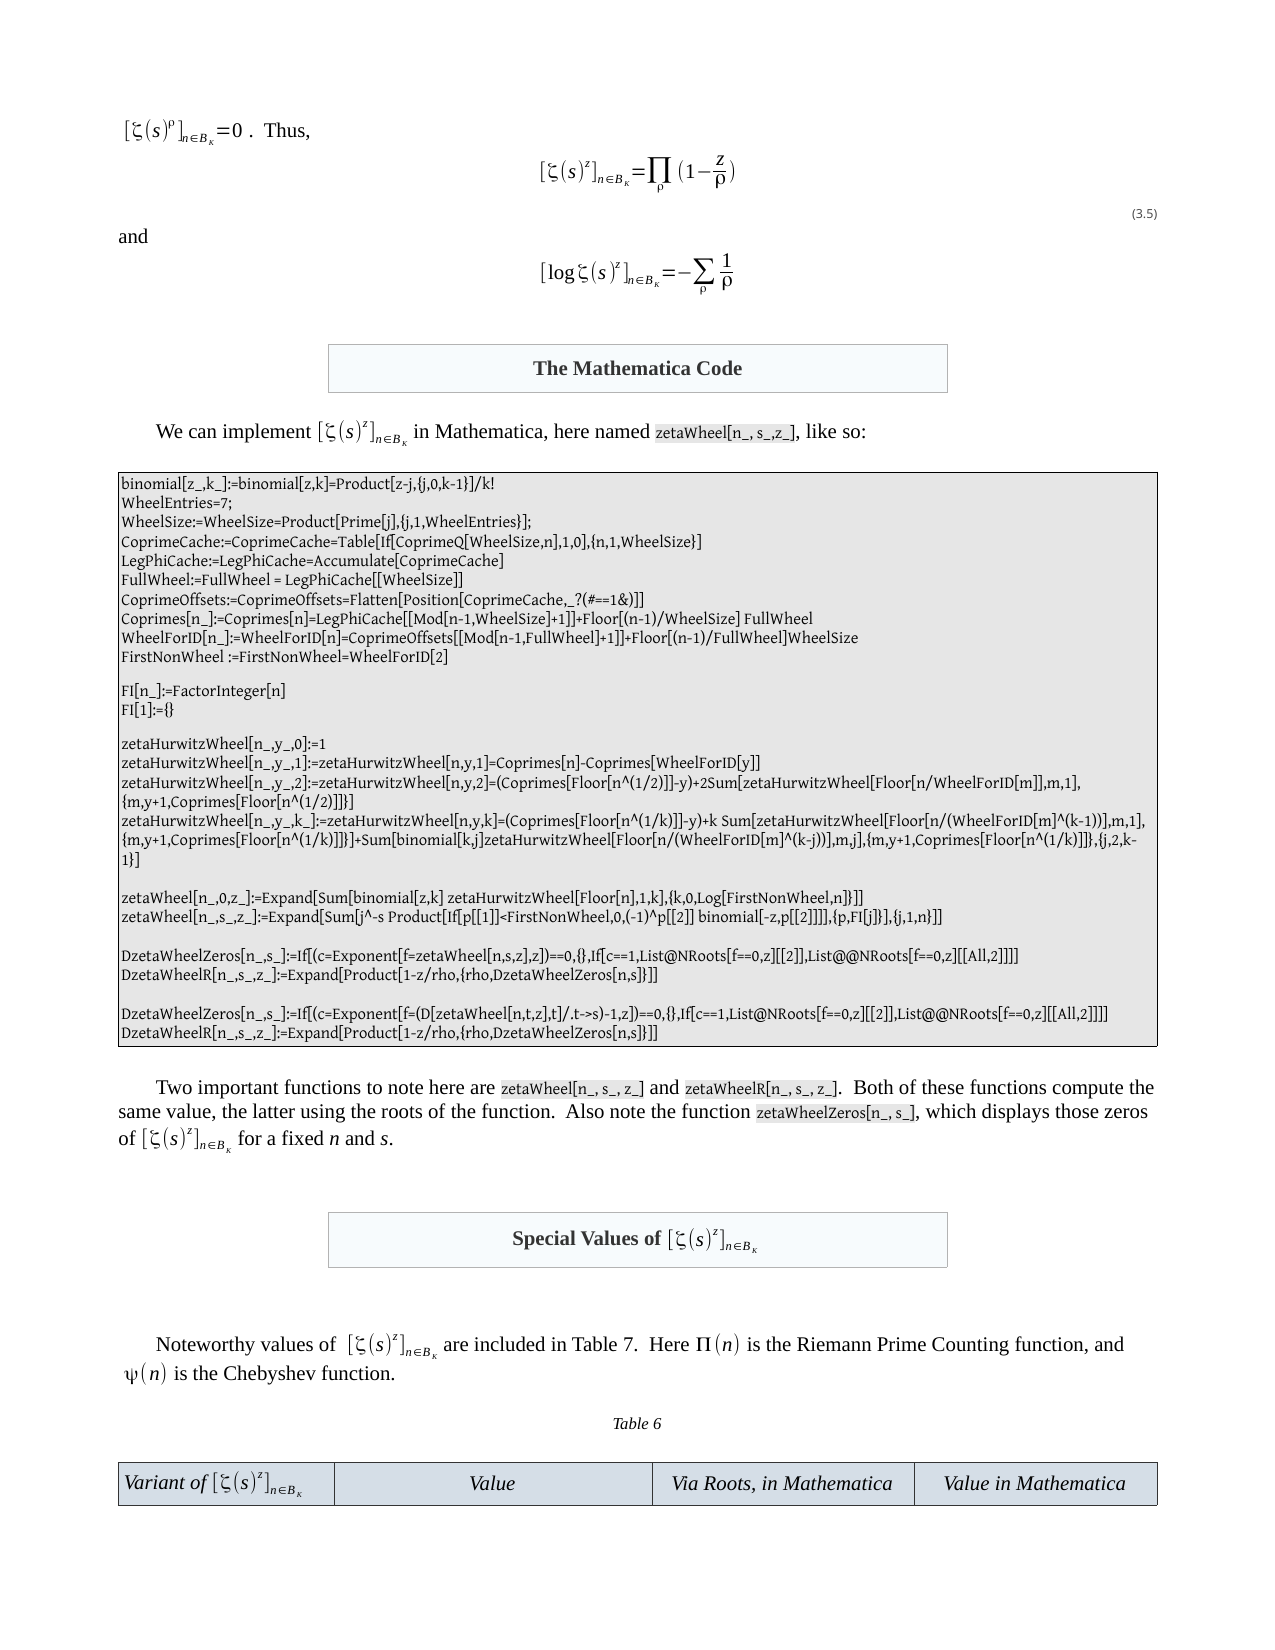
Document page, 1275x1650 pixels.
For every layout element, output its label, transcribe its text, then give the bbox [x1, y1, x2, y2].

text zetaHurwitzWheel[n_,y_,0]:=1 [119, 732, 1157, 751]
text zetaWheel[n_,0,z_]:=Expand[Sum[binomial[z,k] zetaHurwitzWheel[Floor[n],1,k],{k,0,Log[FirstNonWheel,n]}]] [119, 886, 1157, 905]
text Noteworthy values of are included in Table 7. Hereis the Riemann Prime Counting function, andis the Chebyshev function. [118, 1330, 1157, 1385]
text and [118, 224, 1157, 248]
text DzetaWheelR[n_,s_,z_]:=Expand[Product[1-z/rho,{rho,DzetaWheelZeros[n,s]}]] [658, 963, 1157, 982]
text FirstNonWheel :=FirstNonWheel=WheelForID[2] [448, 645, 1157, 664]
table_header Variant of [119, 1463, 334, 1505]
text WheelSize:=WheelSize=Product[Prime[j],{j,1,WheelEntries}]; [232, 510, 1157, 529]
text FI[n_]:=FactorInteger[n] [119, 679, 1157, 698]
text (3.5) [118, 194, 1157, 224]
text Table 6 [118, 1414, 1157, 1433]
text WheelForID[n_]:=WheelForID[n]=CoprimeOffsets[[Mod[n-1,FullWheel]+1]]+Floor[(n-1)/FullWheel]WheelSize [814, 626, 1157, 645]
table_header Value [335, 1463, 652, 1505]
text CoprimeCache:=CoprimeCache=Table[If[CoprimeQ[WheelSize,n],1,0],{n,1,WheelSize}] [119, 529, 1157, 549]
text Two important functions to note here are zetaWheel[n_, s_, z_] and zetaWheelR[n_, s_, z_]. Both of these functions compute the same value, the latter using the roots of the function. Also note the function zetaWheelZeros[n_, s_], which displays those zeros offor a fixed n and s. [118, 1075, 1157, 1154]
text DzetaWheelZeros[n_,s_]:=If[(c=Exponent[f=(D[zetaWheel[n,t,z],t]/.t->s)-1,z])==0,{},If[c==1,List@NRoots[f==0,z][[2]],List@@NRoots[f==0,z][[All,2]]]] [119, 1002, 1157, 1021]
text . Thus, [118, 118, 1157, 147]
text Coprimes[n_]:=Coprimes[n]=LegPhiCache[[Mod[n-1,WheelSize]+1]]+Floor[(n-1)/WheelSize] FullWheel [119, 606, 1157, 626]
text The Mathematica Code [329, 345, 947, 392]
text FI[1]:={} [174, 698, 1157, 717]
text zetaHurwitzWheel[n_,y_,k_]:=zetaHurwitzWheel[n,y,k]=(Coprimes[Floor[n^(1/k)]]-y)+k Sum[zetaHurwitzWheel[Floor[n/(WheelForID[m]^(k-1))],m,1],{m,y+1,Coprimes[Floor[n^(1/k)]]}]+Sum[binomial[k,j]zetaHurwitzWheel[Floor[n/(WheelForID[m]^(k-j))],m,j],{m,y+1,Coprimes[Floor[n^(1/k)]]},{j,2,k-1}] [140, 809, 1157, 867]
text WheelEntries=7; [232, 491, 1157, 510]
text FullWheel:=FullWheel = LegPhiCache[[WheelSize]] [463, 568, 1157, 587]
text zetaHurwitzWheel[n_,y_,2]:=zetaHurwitzWheel[n,y,2]=(Coprimes[Floor[n^(1/2)]]-y)+2Sum[zetaHurwitzWheel[Floor[n/WheelForID[m]],m,1],{m,y+1,Coprimes[Floor[n^(1/2)]]}] [119, 770, 1157, 809]
text CoprimeOffsets:=CoprimeOffsets=Flatten[Position[CoprimeCache,_?(#==1&)]] [463, 587, 1157, 606]
text DzetaWheelR[n_,s_,z_]:=Expand[Product[1-z/rho,{rho,DzetaWheelZeros[n,s]}]] [119, 1021, 1157, 1046]
table_header Via Roots, in Mathematica [653, 1463, 914, 1505]
text LegPhiCache:=LegPhiCache=Accumulate[CoprimeCache] [504, 549, 1157, 568]
text We can implementin Mathematica, here named zetaWheel[n_, s_,z_], like so: [118, 416, 1157, 447]
text DzetaWheelZeros[n_,s_]:=If[(c=Exponent[f=zetaWheel[n,s,z],z])==0,{},If[c==1,List@NRoots[f==0,z][[2]],List@@NRoots[f==0,z][[All,2]]]] [119, 944, 1157, 963]
text zetaWheel[n_,s_,z_]:=Expand[Sum[j^-s Product[If[p[[1]]<FirstNonWheel,0,(-1)^p[[2]] binomial[-z,p[[2]]]],{p,FI[j]}],{j,1,n}]] [864, 905, 1157, 924]
text Special Values of [329, 1213, 947, 1267]
text binomial[z_,k_]:=binomial[z,k]=Product[z-j,{j,0,k-1}]/k! [119, 473, 1157, 491]
text zetaHurwitzWheel[n_,y_,1]:=zetaHurwitzWheel[n,y,1]=Coprimes[n]-Coprimes[WheelForID[y]] [326, 751, 1157, 770]
table_header Value in Mathematica [915, 1463, 1157, 1505]
